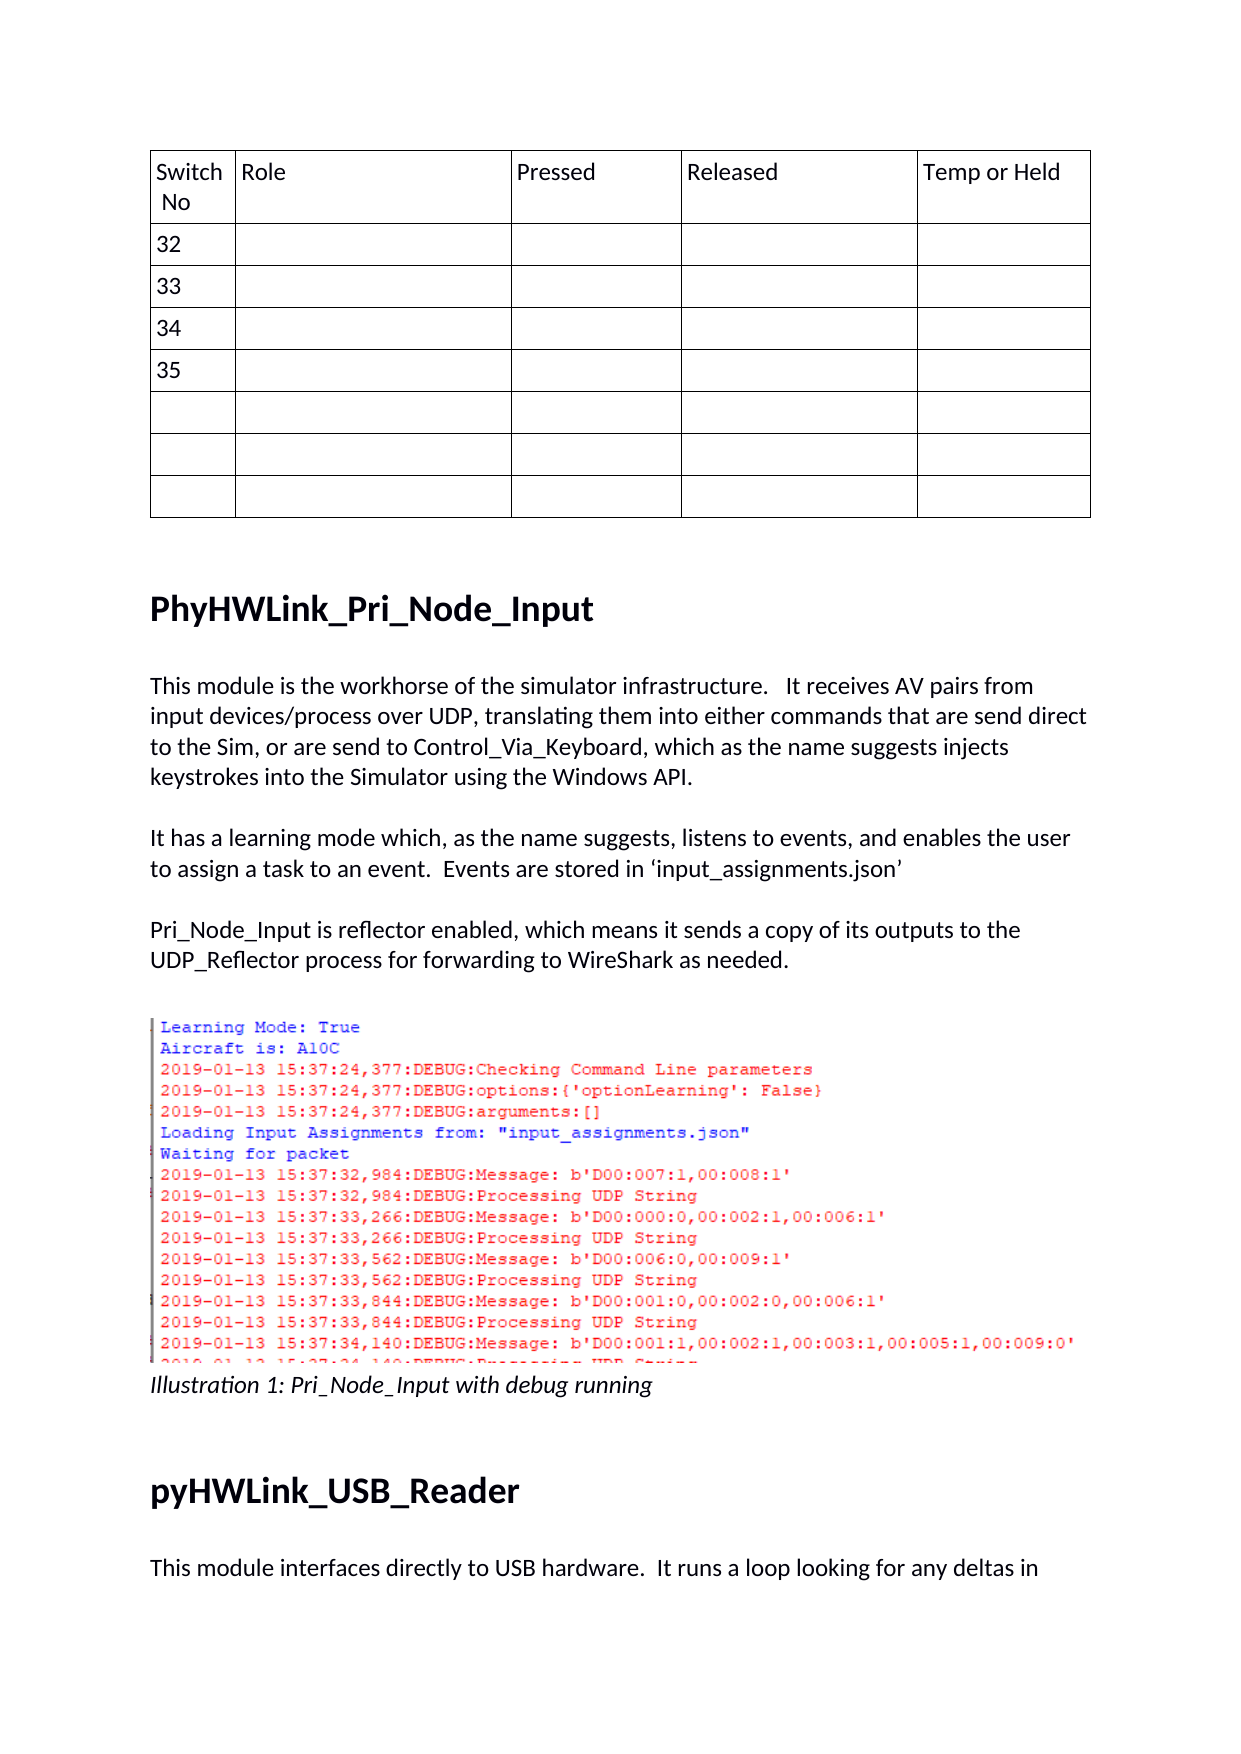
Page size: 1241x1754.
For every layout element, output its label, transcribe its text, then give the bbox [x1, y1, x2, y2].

text Pri_Node_Input is reflector enabled, which means it sends a copy of its outputs to the UDP_Reflector process for forwarding to WireShark as needed. [150, 914, 1090, 975]
table_cell [512, 224, 681, 265]
table_cell [236, 392, 511, 433]
table_cell [512, 434, 681, 475]
table_cell [682, 308, 917, 349]
picture [150, 1018, 1091, 1363]
table_cell [236, 350, 511, 391]
table_cell [682, 266, 917, 307]
table_cell [918, 350, 1090, 391]
table_header Role [236, 151, 511, 223]
table_cell 33 [151, 266, 235, 307]
table_header Switch No [151, 151, 235, 223]
table_cell [512, 476, 681, 517]
table_cell [512, 308, 681, 349]
table_cell [512, 266, 681, 307]
table_cell [236, 308, 511, 349]
table_cell [512, 392, 681, 433]
table_cell [236, 224, 511, 265]
table_cell [682, 476, 917, 517]
table_cell [682, 224, 917, 265]
table_cell [151, 434, 235, 475]
table_cell [918, 392, 1090, 433]
subtitle pyHWLink_USB_Reader [150, 1467, 1090, 1513]
text Illustration 1: Pri_Node_Input with debug running [150, 1363, 1090, 1399]
table_cell 32 [151, 224, 235, 265]
table_cell [682, 350, 917, 391]
text This module interfaces directly to USB hardware. It runs a loop looking for any deltas in [150, 1552, 1090, 1583]
table_cell [682, 434, 917, 475]
text This module is the workhorse of the simulator infrastructure. It receives AV pairs from input devices/process over UDP, translating them into either commands that are send direct to the Sim, or are send to Control_Via_Keyboard, which as the name suggests injects keystrokes into the Simulator using the Windows API. [150, 670, 1090, 792]
text It has a learning mode which, as the name suggests, listens to events, and enables the user to assign a task to an event. Events are stored in ‘input_assignments.json’ [150, 823, 1090, 884]
table_header Temp or Held [918, 151, 1090, 223]
table_cell 34 [151, 308, 235, 349]
table_cell [236, 266, 511, 307]
table_header Pressed [512, 151, 681, 223]
table_header Released [682, 151, 917, 223]
subtitle PhyHWLink_Pri_Node_Input [150, 585, 1090, 631]
table_cell 35 [151, 350, 235, 391]
table_cell [682, 392, 917, 433]
table_cell [151, 476, 235, 517]
table_cell [236, 476, 511, 517]
table_cell [918, 308, 1090, 349]
table_cell [151, 392, 235, 433]
table_cell [512, 350, 681, 391]
table_cell [236, 434, 511, 475]
table_cell [918, 266, 1090, 307]
table_cell [918, 224, 1090, 265]
table_cell [918, 476, 1090, 517]
table_cell [918, 434, 1090, 475]
